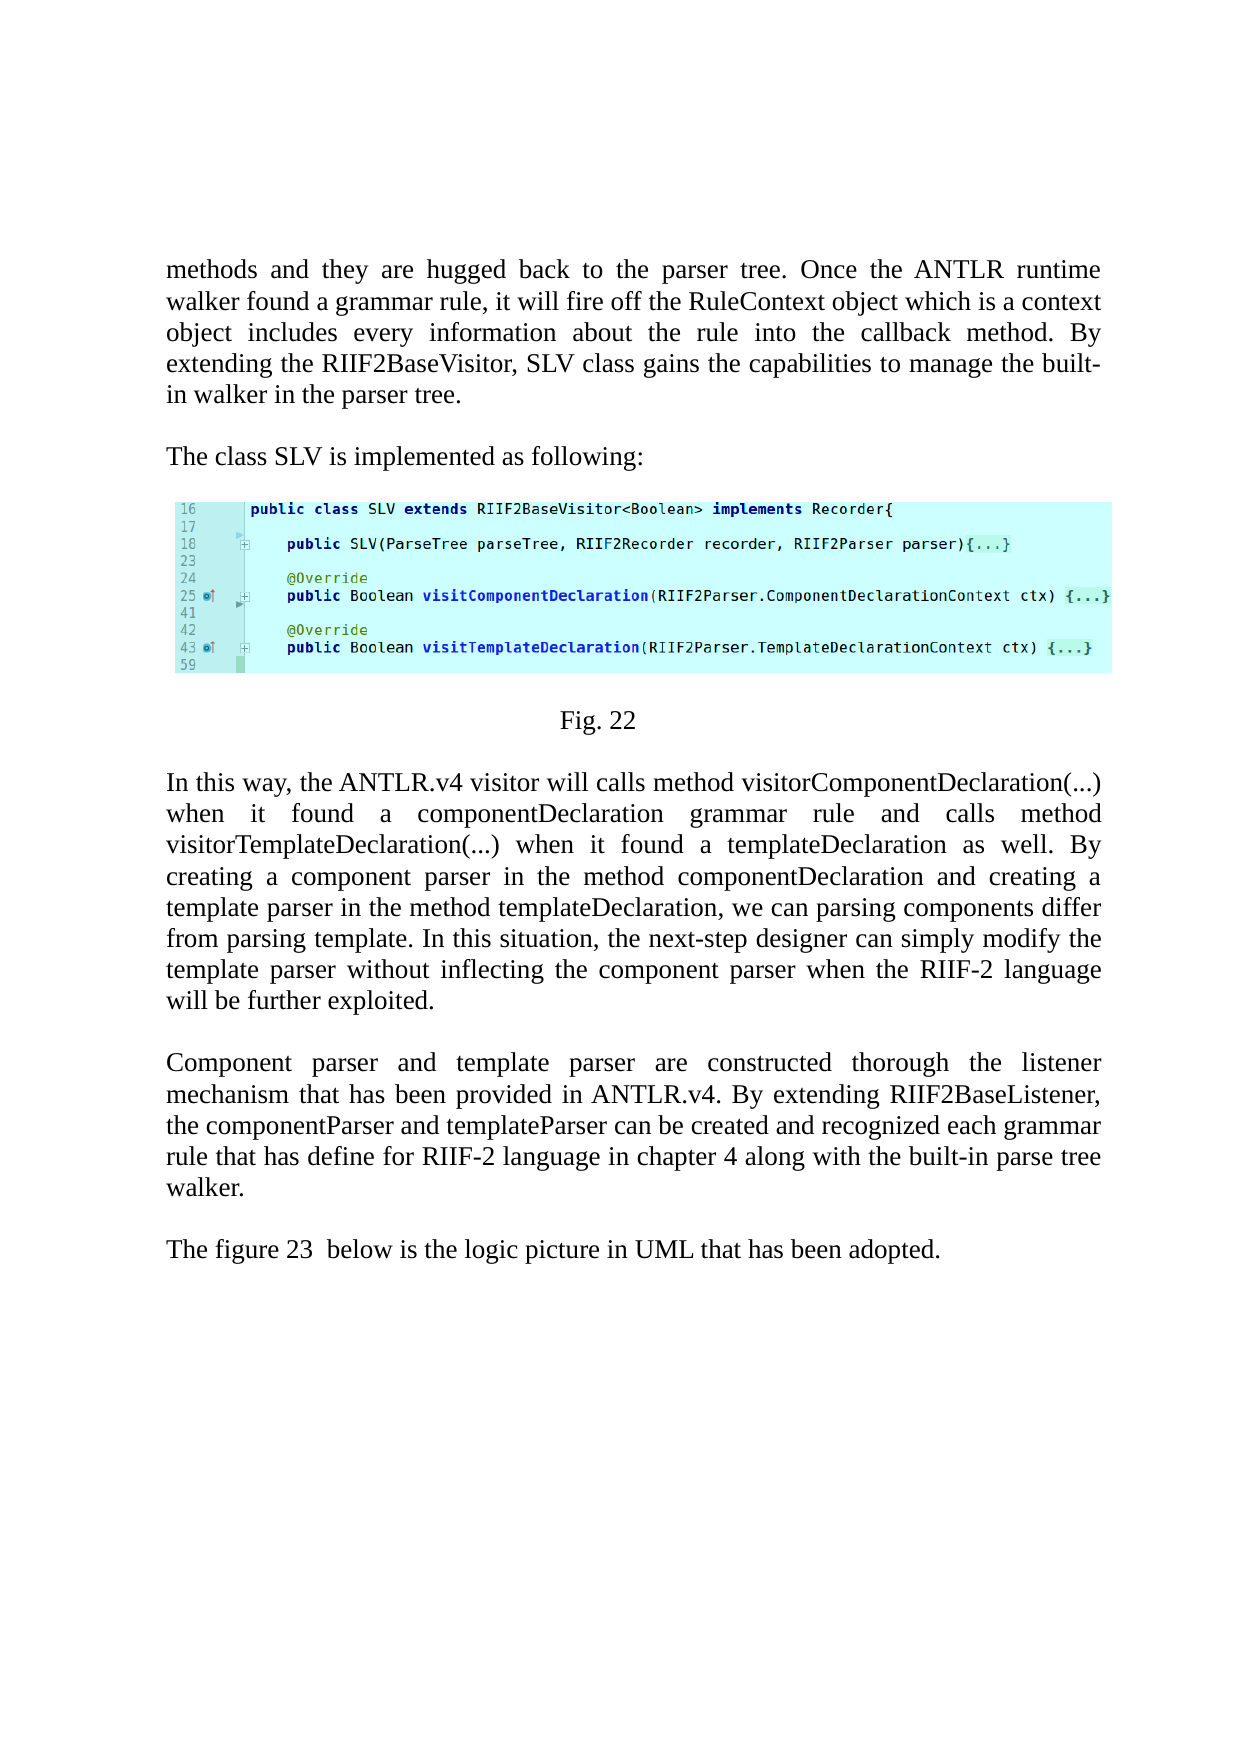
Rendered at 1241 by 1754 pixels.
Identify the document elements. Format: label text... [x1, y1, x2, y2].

picture [175, 502, 1112, 673]
text methods and they are hugged back to the parser tree. Once the ANTLR runtime walker found a grammar rule, it will fire off the RuleContext object which is a context object includes every information about the rule into the callback method. By extending the RIIF2BaseVisitor, SLV class gains the capabilities to manage the built-in walker in the parser tree. [166, 253, 1103, 409]
text The figure 23 below is the logic picture in UML that has been adopted. [166, 1233, 1103, 1264]
text Fig. 22 [166, 704, 1103, 735]
text The class SLV is implemented as following: [166, 440, 1103, 472]
text Component parser and template parser are constructed thorough the listener mechanism that has been provided in ANTLR.v4. By extending RIIF2BaseListener, the componentParser and templateParser can be created and recognized each grammar rule that has define for RIIF-2 language in chapter 4 along with the built-in parse tree walker. [166, 1047, 1103, 1202]
text In this way, the ANTLR.v4 visitor will calls method visitorComponentDeclaration(...) when it found a componentDeclaration grammar rule and calls method visitorTemplateDeclaration(...) when it found a templateDeclaration as well. By creating a component parser in the method componentDeclaration and creating a template parser in the method templateDeclaration, we can parsing components differ from parsing template. In this situation, the next-step designer can simply modify the template parser without inflecting the component parser when the RIIF-2 language will be further exploited. [166, 766, 1103, 1015]
